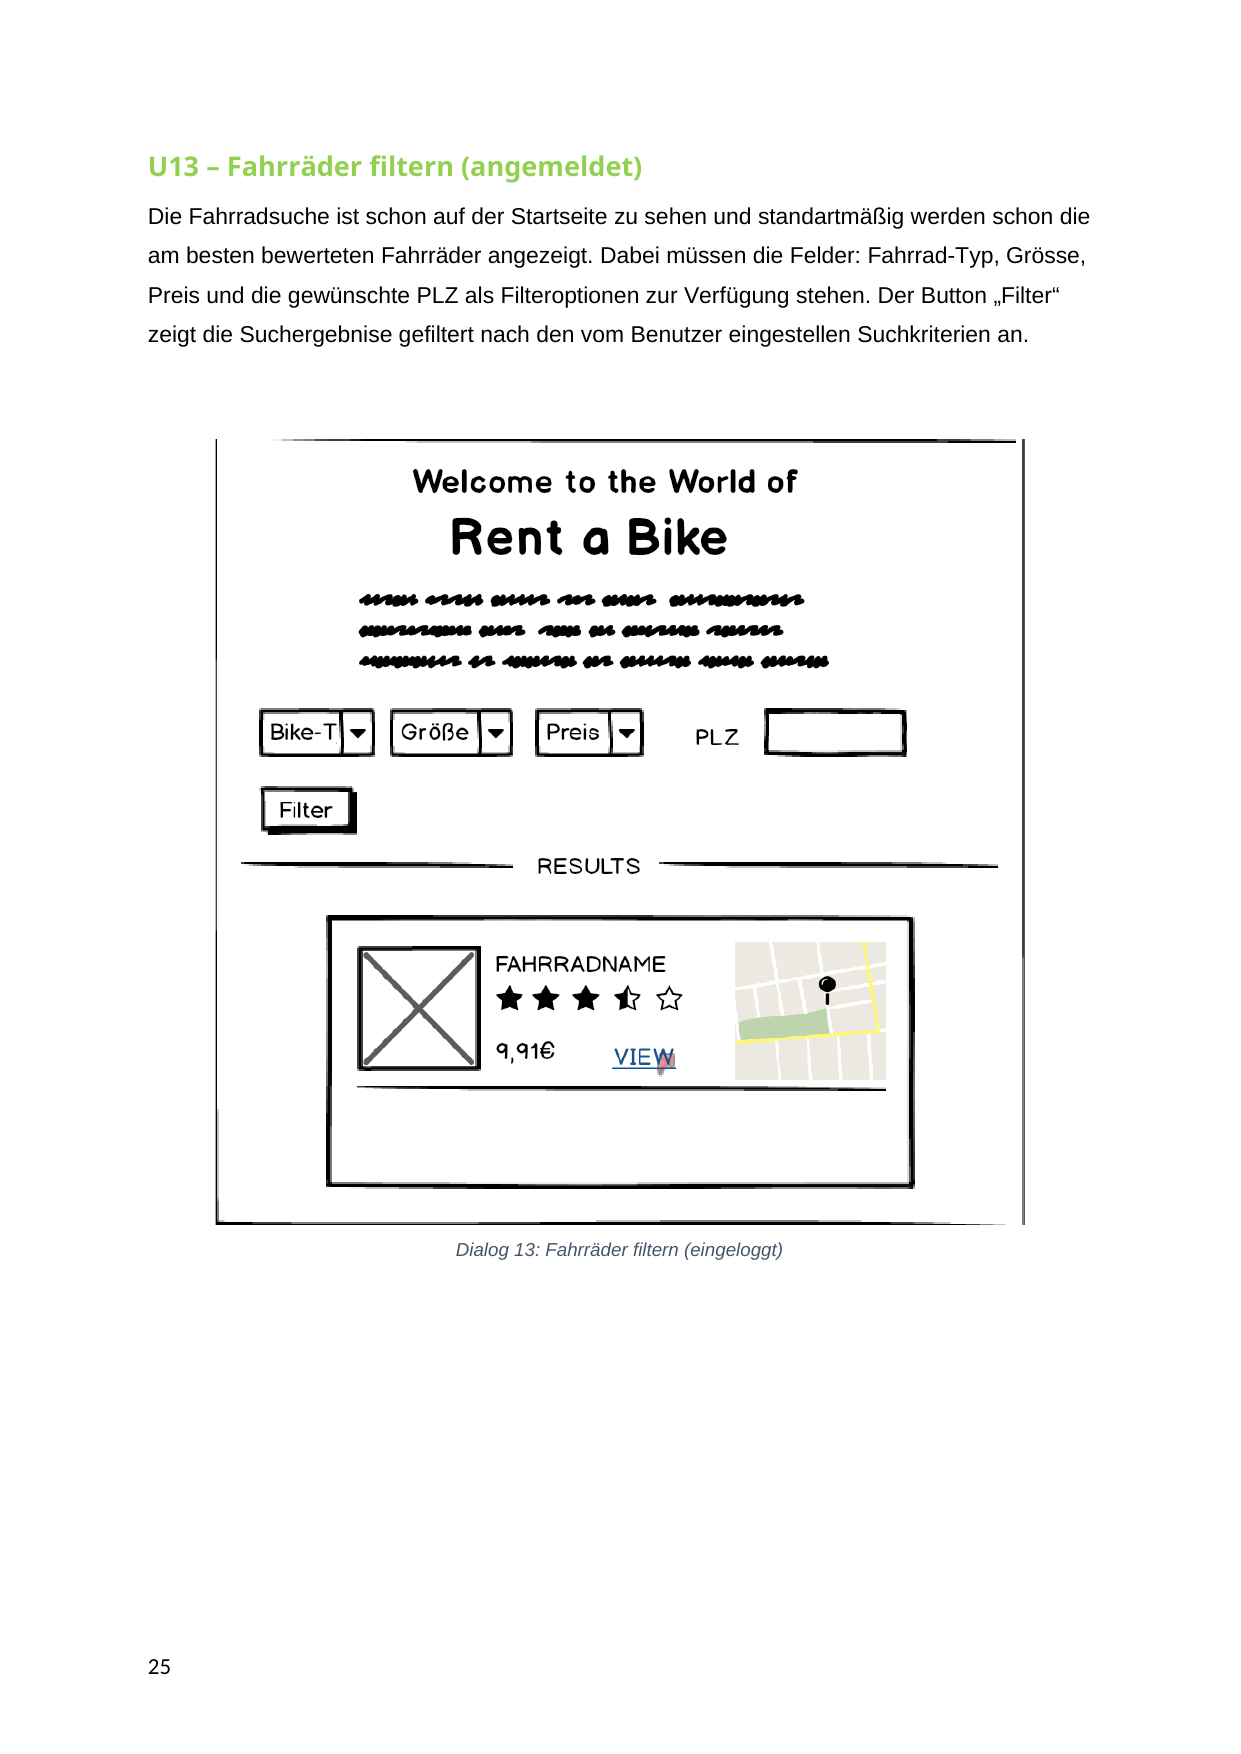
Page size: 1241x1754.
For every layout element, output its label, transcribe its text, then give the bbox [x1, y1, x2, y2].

text Die Fahrradsuche ist schon auf der Startseite zu sehen und standartmäßig werden schon die am besten bewerteten Fahrräder angezeigt. Dabei müssen die Felder: Fahrrad-Typ, Grösse, Preis und die gewünschte PLZ als Filteroptionen zur Verfügung stehen. Der Button „Filter“ zeigt die Suchergebnise gefiltert nach den vom Benutzer eingestellen Suchkriterien an. [148, 203, 1093, 348]
subtitle U13 – Fahrräder filtern (angemeldet) [148, 148, 1093, 184]
text Dialog 13: Fahrräder filtern (eingeloggt) [148, 1239, 1093, 1260]
picture [215, 439, 1025, 1225]
